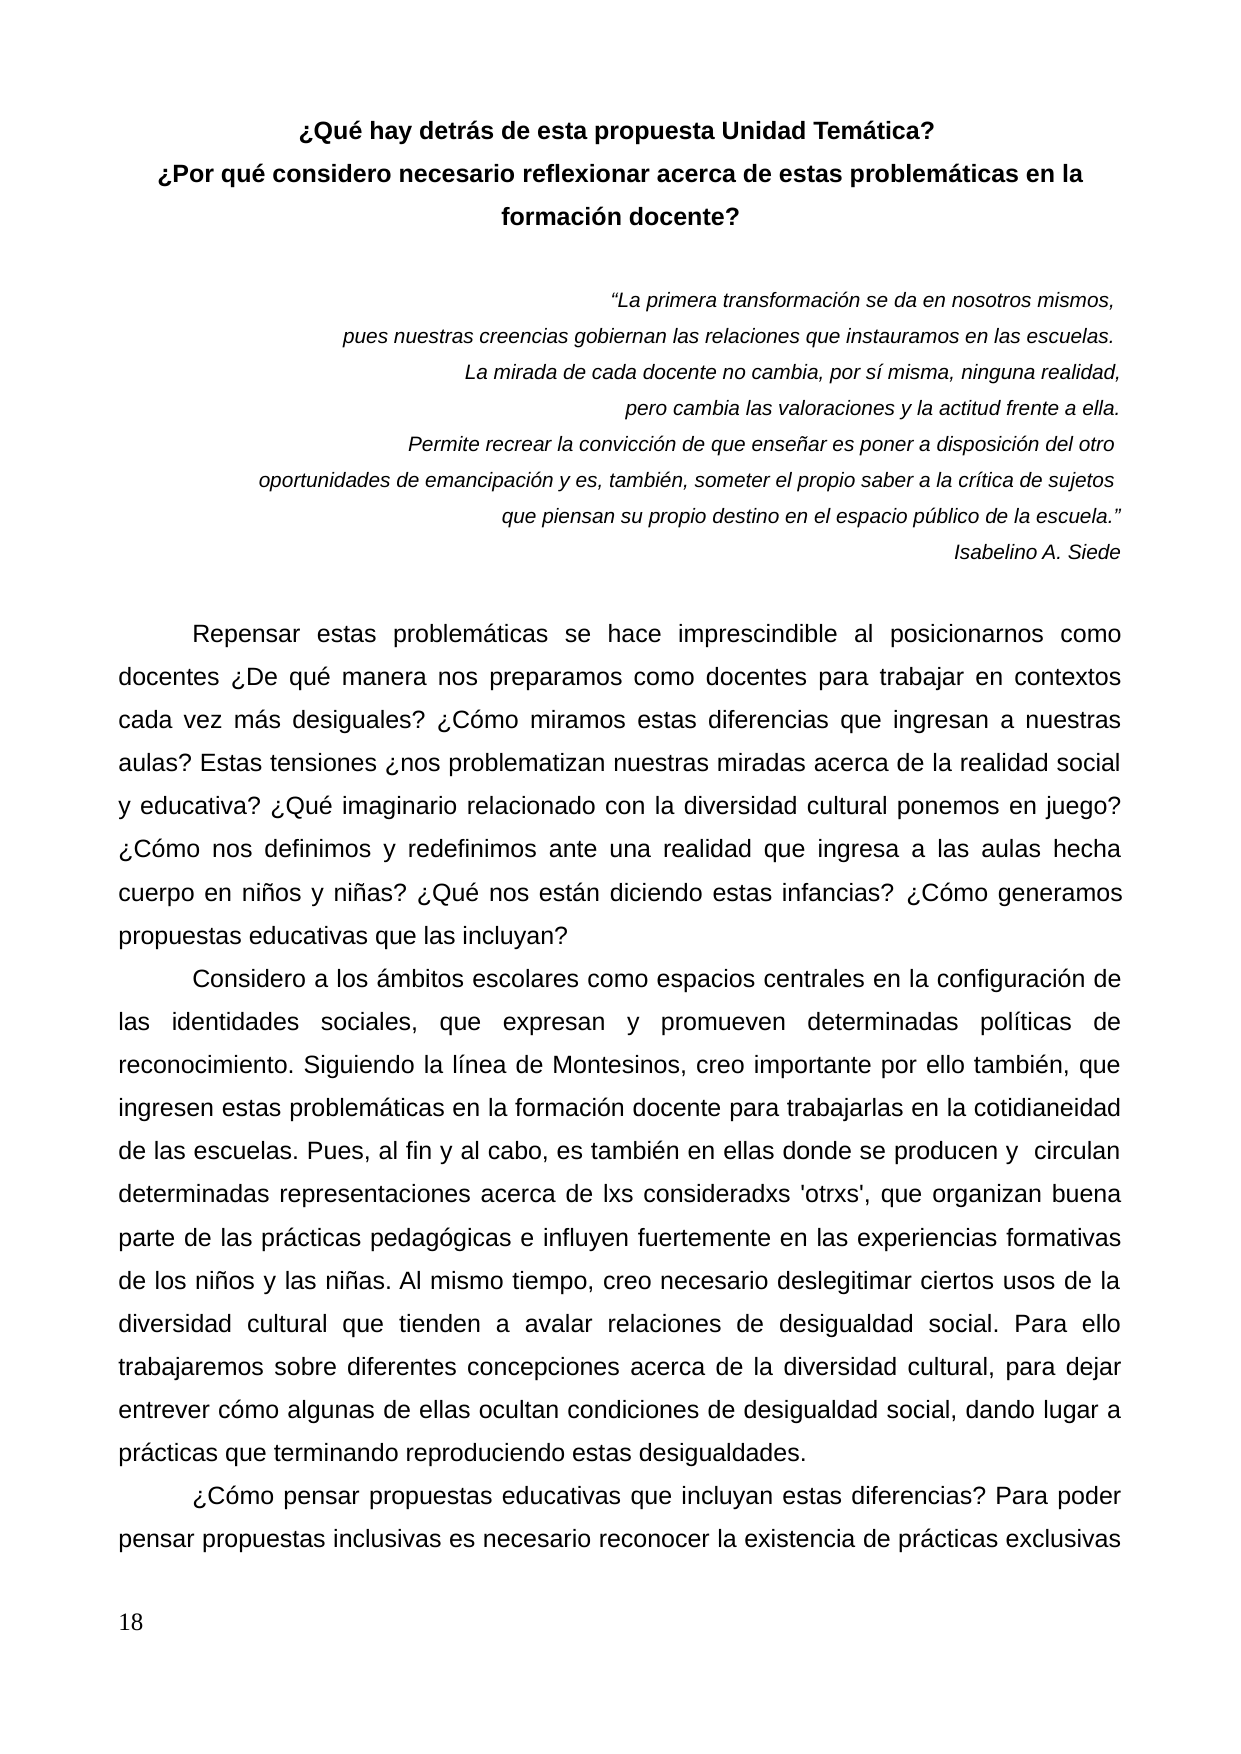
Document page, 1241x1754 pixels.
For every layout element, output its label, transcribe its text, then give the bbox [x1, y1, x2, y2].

text “La primera transformación se da en nosotros mismos, [118, 288, 1123, 312]
text La mirada de cada docente no cambia, por sí misma, ninguna realidad, [118, 360, 1123, 384]
text ¿Qué hay detrás de esta propuesta Unidad Temática? [118, 116, 1123, 144]
text pero cambia las valoraciones y la actitud frente a ella. [118, 396, 1123, 420]
text ¿Cómo pensar propuestas educativas que incluyan estas diferencias? Para poder pensar propuestas inclusivas es necesario reconocer la existencia de prácticas exclusivas [118, 1481, 1123, 1553]
text ¿Por qué considero necesario reflexionar acerca de estas problemáticas en la formación docente? [118, 159, 1123, 231]
text pues nuestras creencias gobiernan las relaciones que instauramos en las escuelas. [118, 324, 1123, 348]
text oportunidades de emancipación y es, también, someter el propio saber a la crítica de sujetos [118, 468, 1123, 492]
text Permite recrear la convicción de que enseñar es poner a disposición del otro [118, 432, 1123, 456]
text Isabelino A. Siede [118, 540, 1123, 564]
text que piensan su propio destino en el espacio público de la escuela.” [118, 504, 1123, 528]
text Repensar estas problemáticas se hace imprescindible al posicionarnos como docentes ¿De qué manera nos preparamos como docentes para trabajar en contextos cada vez más desiguales? ¿Cómo miramos estas diferencias que ingresan a nuestras aulas? Estas tensiones ¿nos problematizan nuestras miradas acerca de la realidad social y educativa? ¿Qué imaginario relacionado con la diversidad cultural ponemos en juego? ¿Cómo nos definimos y redefinimos ante una realidad que ingresa a las aulas hecha cuerpo en niños y niñas? ¿Qué nos están diciendo estas infancias? ¿Cómo generamos propuestas educativas que las incluyan? [118, 619, 1123, 949]
text Considero a los ámbitos escolares como espacios centrales en la configuración de las identidades sociales, que expresan y promueven determinadas políticas de reconocimiento. Siguiendo la línea de Montesinos, creo importante por ello también, que ingresen estas problemáticas en la formación docente para trabajarlas en la cotidianeidad de las escuelas. Pues, al fin y al cabo, es también en ellas donde se producen y circulan determinadas representaciones acerca de lxs consideradxs 'otrxs', que organizan buena parte de las prácticas pedagógicas e influyen fuertemente en las experiencias formativas de los niños y las niñas. Al mismo tiempo, creo necesario deslegitimar ciertos usos de la diversidad cultural que tienden a avalar relaciones de desigualdad social. Para ello trabajaremos sobre diferentes concepciones acerca de la diversidad cultural, para dejar entrever cómo algunas de ellas ocultan condiciones de desigualdad social, dando lugar a prácticas que terminando reproduciendo estas desigualdades. [118, 964, 1123, 1467]
